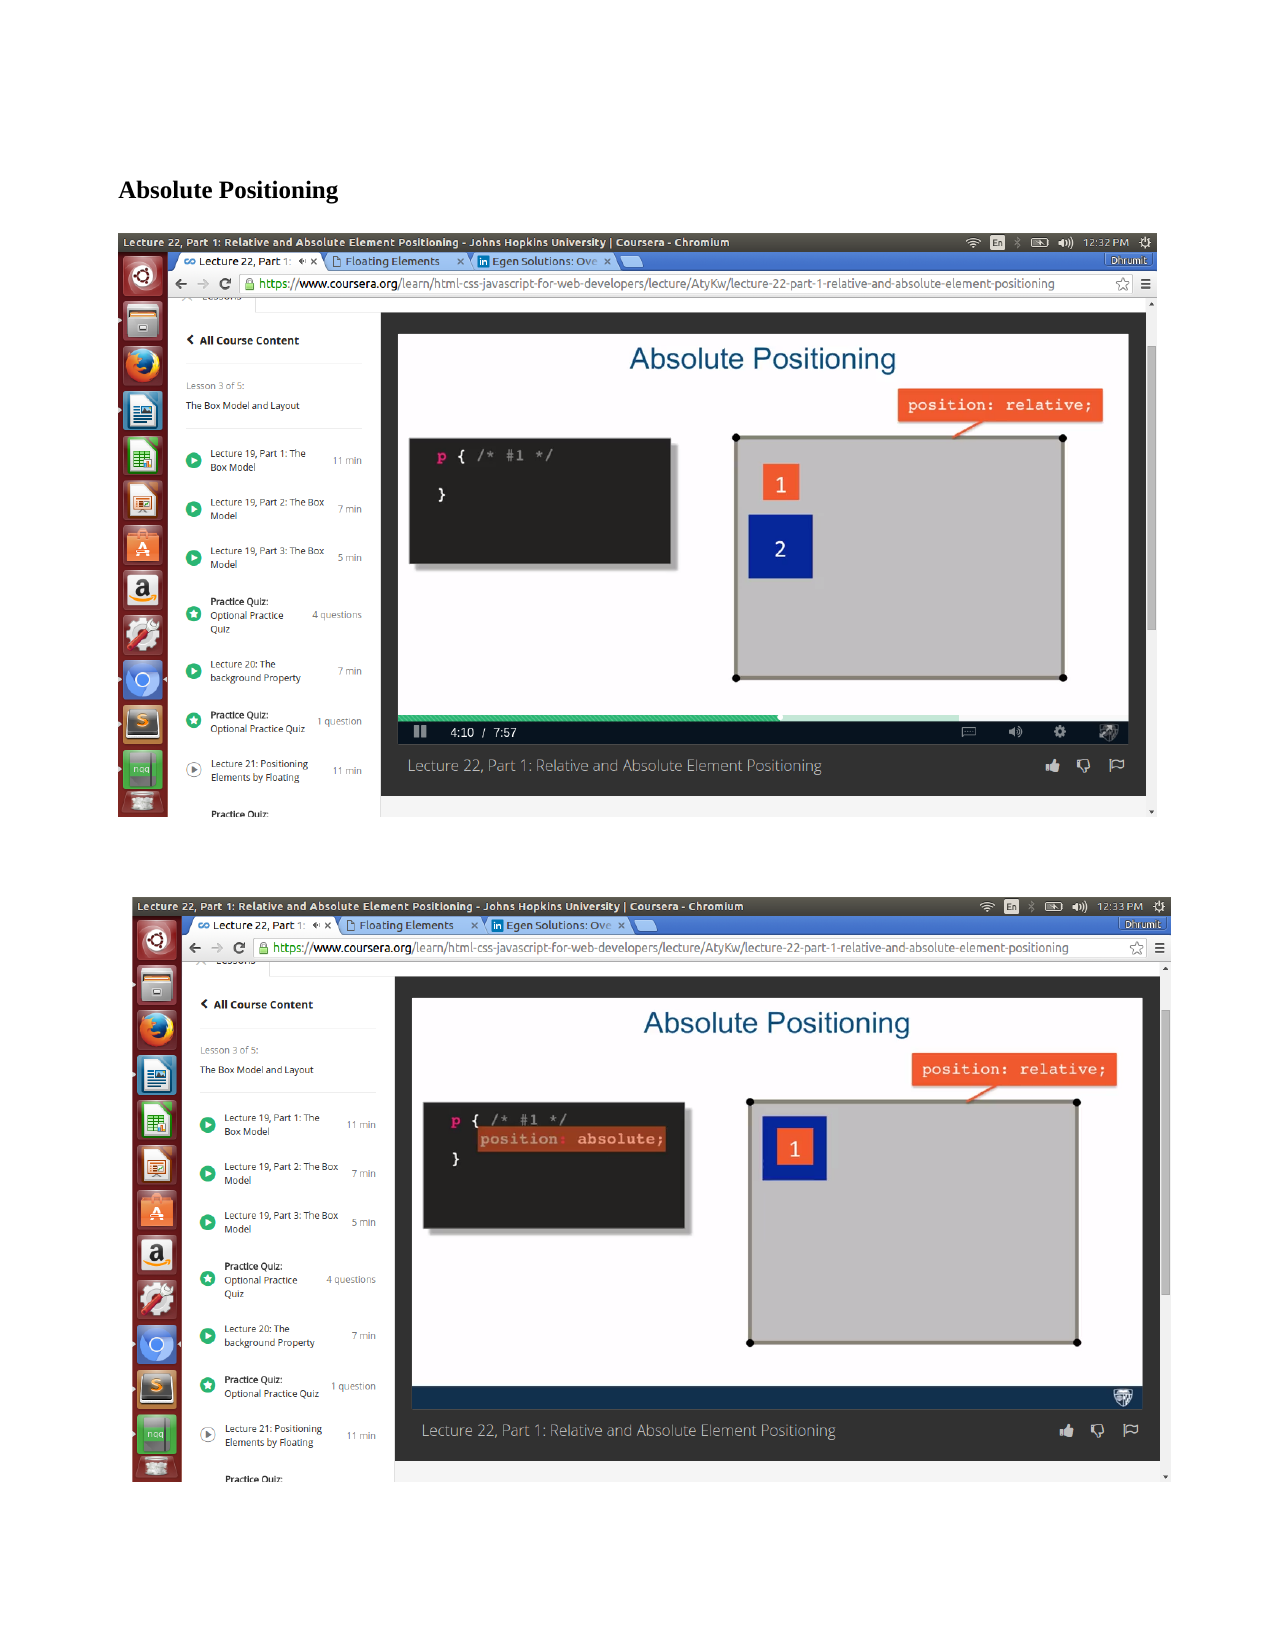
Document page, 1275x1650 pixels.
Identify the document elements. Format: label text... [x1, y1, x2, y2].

picture [132, 897, 1171, 1482]
picture [118, 233, 1157, 817]
text Absolute Positioning [118, 176, 1157, 204]
